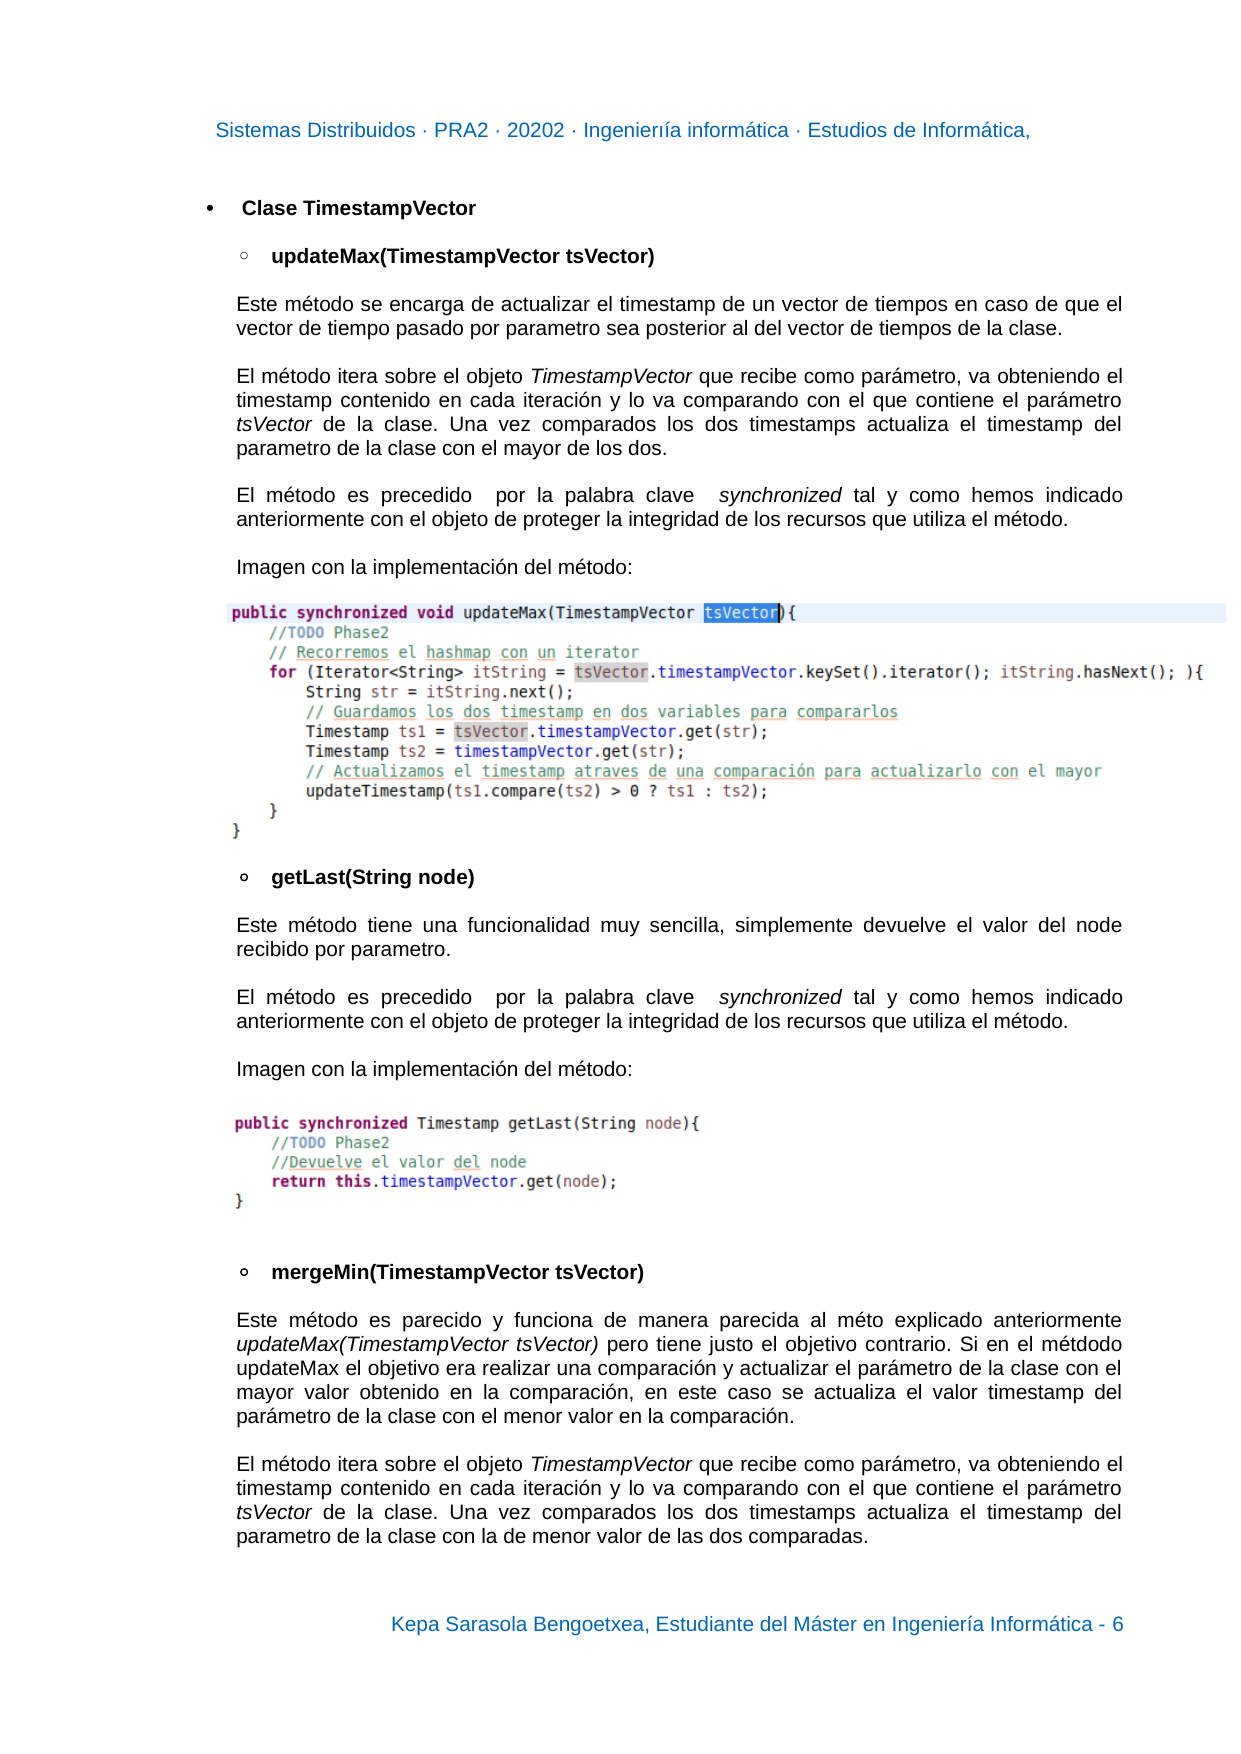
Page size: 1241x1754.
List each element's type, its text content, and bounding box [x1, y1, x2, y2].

list El método itera sobre el objeto TimestampVector que recibe como parámetro, va obteniendo el timestamp contenido en cada iteración y lo va comparando con el que contiene el parámetro tsVector de la clase. Una vez comparados los dos timestamps actualiza el timestamp del parametro de la clase con la de menor valor de las dos comparadas. [198, 1452, 1123, 1548]
list El método itera sobre el objeto TimestampVector que recibe como parámetro, va obteniendo el timestamp contenido en cada iteración y lo va comparando con el que contiene el parámetro tsVector de la clase. Una vez comparados los dos timestamps actualiza el timestamp del parametro de la clase con el mayor de los dos. [198, 363, 1123, 459]
list Este método tiene una funcionalidad muy sencilla, simplemente devuelve el valor del node recibido por parametro. [198, 913, 1123, 961]
list El método es precedido por la palabra clave synchronized tal y como hemos indicado anteriormente con el objeto de proteger la integridad de los recursos que utiliza el método. [198, 985, 1123, 1033]
list getLast(String node) [236, 865, 1123, 889]
list Clase TimestampVector [206, 196, 1123, 219]
list El método es precedido por la palabra clave synchronized tal y como hemos indicado anteriormente con el objeto de proteger la integridad de los recursos que utiliza el método. [198, 483, 1123, 531]
list mergeMin(TimestampVector tsVector) [236, 1260, 1123, 1284]
list Imagen con la implementación del método: [198, 1057, 1123, 1081]
list Imagen con la implementación del método: [198, 555, 1123, 579]
list updateMax(TimestampVector tsVector) [236, 243, 1123, 268]
list Este método es parecido y funciona de manera parecida al méto explicado anteriormente updateMax(TimestampVector tsVector) pero tiene justo el objetivo contrario. Si en el métdodo updateMax el objetivo era realizar una comparación y actualizar el parámetro de la clase con el mayor valor obtenido en la comparación, en este caso se actualiza el valor timestamp del parámetro de la clase con el menor valor en la comparación. [198, 1308, 1123, 1428]
list Este método se encarga de actualizar el timestamp de un vector de tiempos en caso de que el vector de tiempo pasado por parametro sea posterior al del vector de tiempos de la clase. [198, 292, 1123, 339]
picture [226, 603, 1227, 842]
picture [229, 1114, 1230, 1212]
